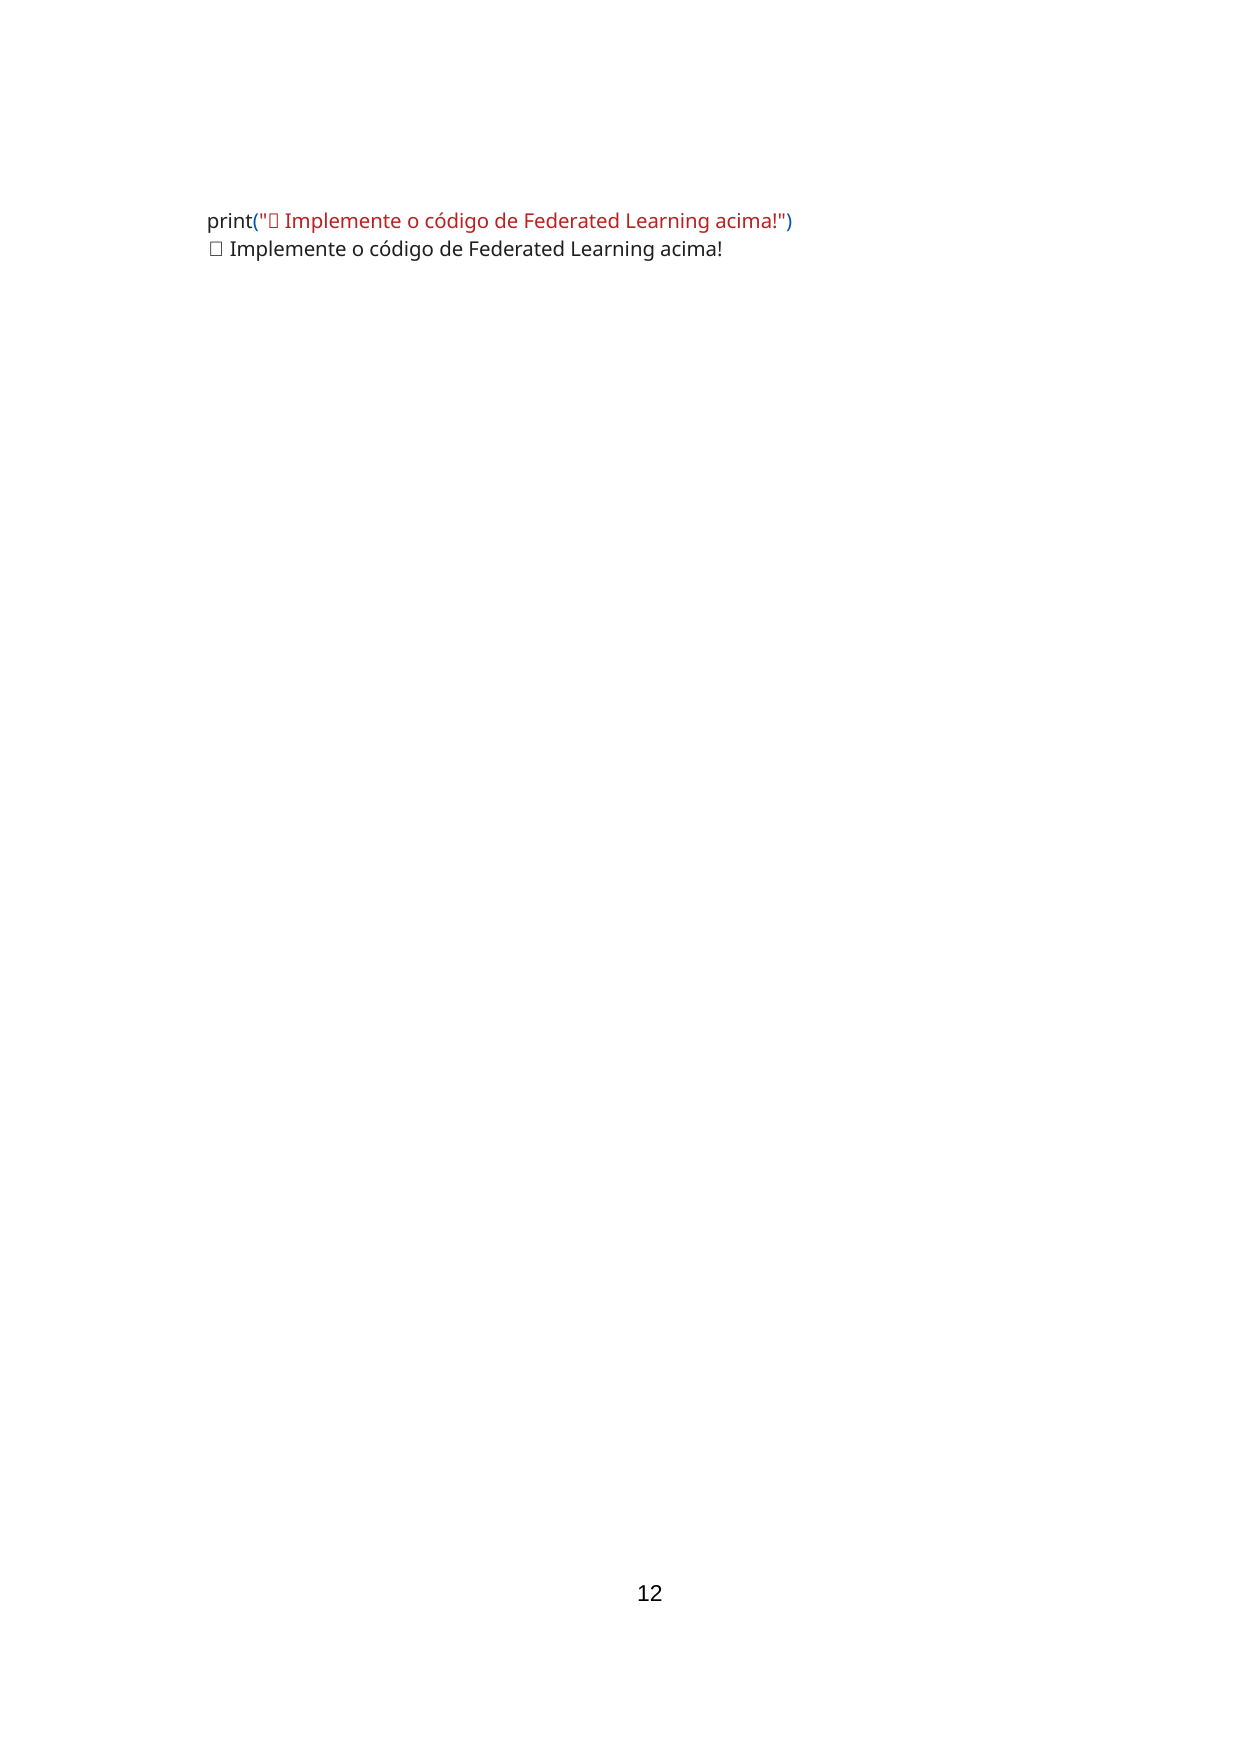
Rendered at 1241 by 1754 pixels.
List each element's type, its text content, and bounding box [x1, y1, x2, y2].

text 📝 Implemente o código de Federated Learning acima! [207, 234, 1093, 262]
text print("📝 Implemente o código de Federated Learning acima!") [207, 207, 1093, 234]
